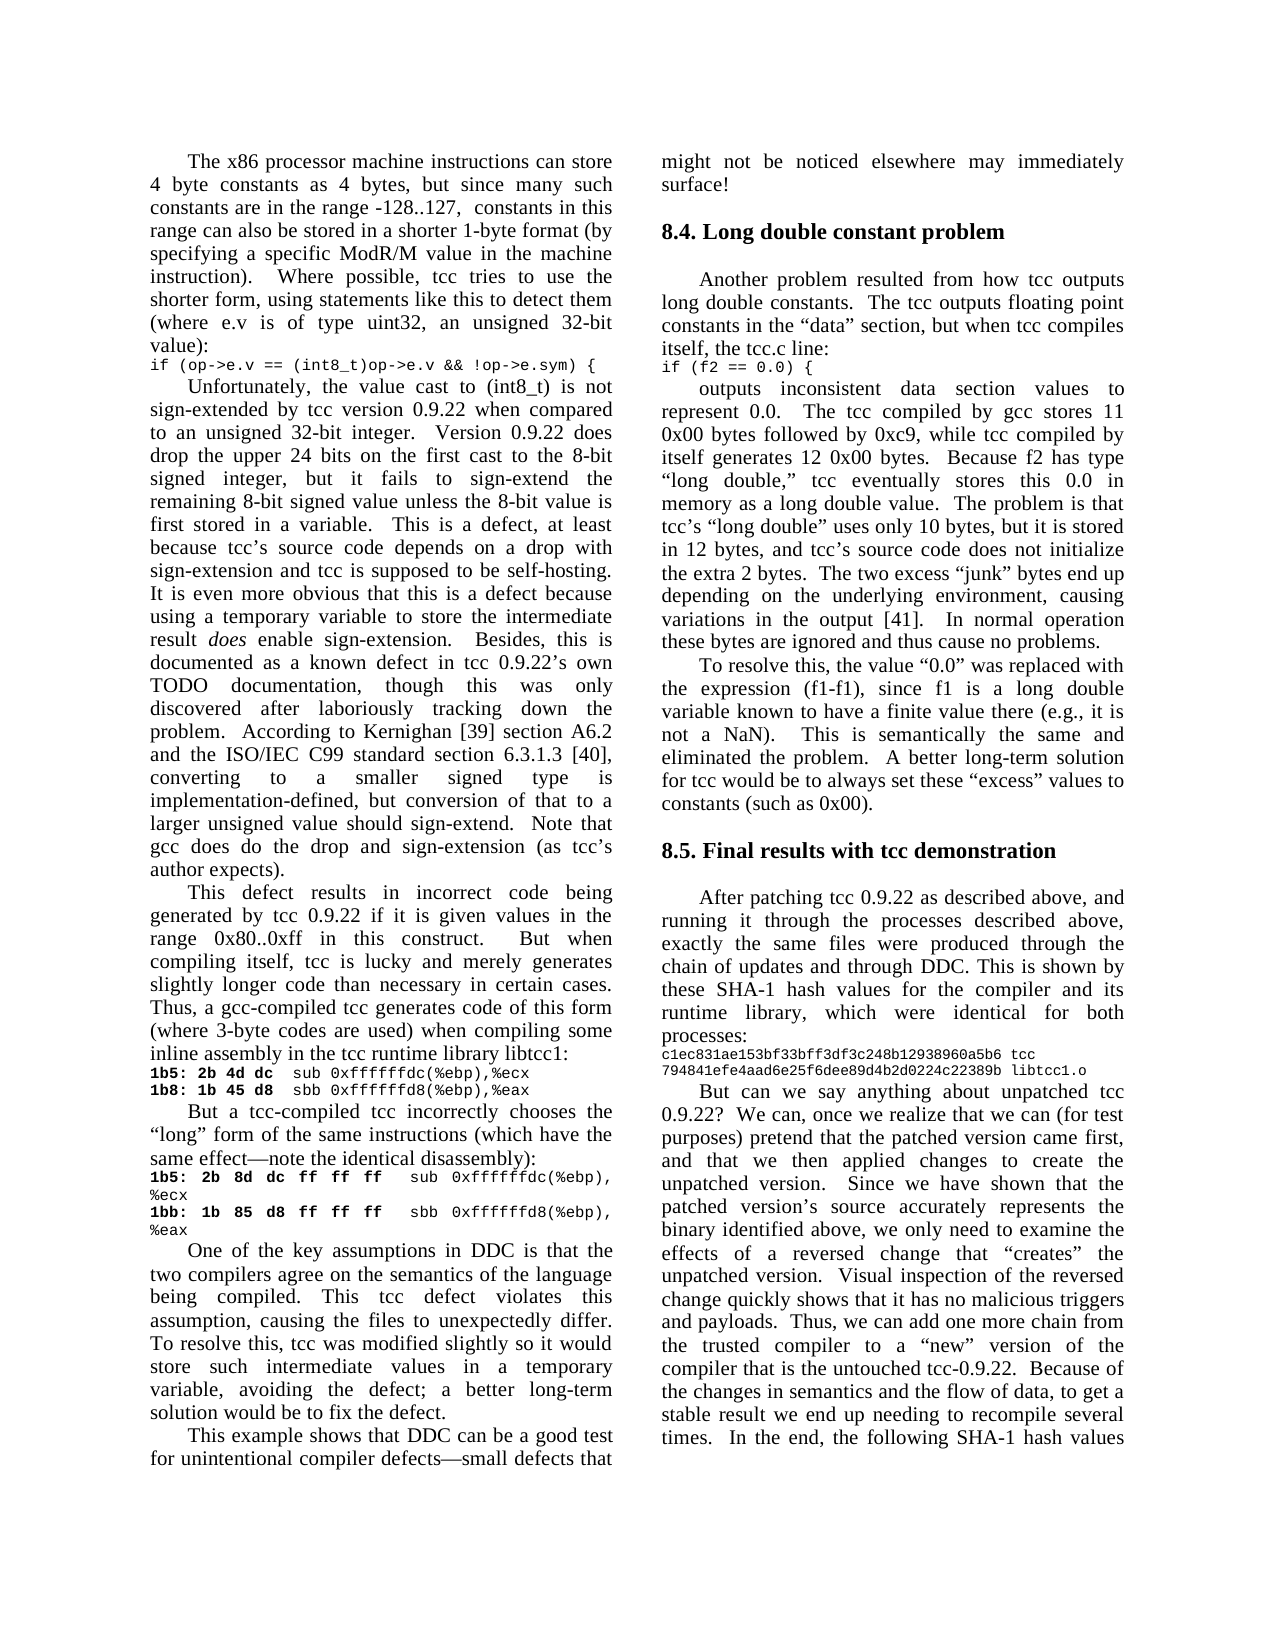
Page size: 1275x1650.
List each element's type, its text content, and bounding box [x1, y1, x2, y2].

text This defect results in incorrect code being generated by tcc 0.9.22 if it is given values in the range 0x80..0xff in this construct. But when compiling itself, tcc is lucky and merely generates slightly longer code than necessary in certain cases. Thus, a gcc-compiled tcc generates code of this form (where 3-byte codes are used) when compiling some inline assembly in the tcc runtime library libtcc1: [150, 881, 613, 1065]
text This example shows that DDC can be a good test for unintentional compiler defects—small defects that [150, 1423, 613, 1469]
text might not be noticed elsewhere may immediately surface! [661, 150, 1125, 196]
text outputs inconsistent data section values to represent 0.0. The tcc compiled by gcc stores 11 0x00 bytes followed by 0xc9, while tcc compiled by itself generates 12 0x00 bytes. Because f2 has type “long double,” tcc eventually stores this 0.0 in memory as a long double value. The problem is that tcc’s “long double” uses only 10 bytes, but it is stored in 12 bytes, and tcc’s source code does not initialize the extra 2 bytes. The two excess “junk” bytes end up depending on the underlying environment, causing variations in the output [41]. In normal operation these bytes are ignored and thus cause no problems. [661, 377, 1125, 653]
text 794841efe4aad6e25f6dee89d4b2d0224c22389b libtcc1.o [661, 1064, 1125, 1080]
text Another problem resulted from how tcc outputs long double constants. The tcc outputs floating point constants in the “data” section, but when tcc compiles itself, the tcc.c line: [661, 268, 1125, 360]
text 1bb: 1b 85 d8 ff ff ff sbb 0xffffffd8(%ebp),%eax [150, 1204, 613, 1239]
text One of the key assumptions in DDC is that the two compilers agree on the semantics of the language being compiled. This tcc defect violates this assumption, causing the files to unexpectedly differ. To resolve this, tcc was modified slightly so it would store such intermediate values in a temporary variable, avoiding the defect; a better long-term solution would be to fix the defect. [150, 1239, 613, 1423]
text To resolve this, the value “0.0” was replaced with the expression (f1-f1), since f1 is a long double variable known to have a finite value there (e.g., it is not a NaN). This is semantically the same and eliminated the problem. A better long-term solution for tcc would be to always set these “excess” values to constants (such as 0x00). [661, 653, 1125, 814]
subtitle Long double constant problem [661, 219, 1125, 244]
text 1b5: 2b 4d dc sub 0xffffffdc(%ebp),%ecx [150, 1065, 613, 1083]
text After patching tcc 0.9.22 as described above, and running it through the processes described above, exactly the same files were produced through the chain of updates and through DDC. This is shown by these SHA-1 hash values for the compiler and its runtime library, which were identical for both processes: [661, 886, 1125, 1047]
text The x86 processor machine instructions can store 4 byte constants as 4 bytes, but since many such constants are in the range -128..127, constants in this range can also be stored in a shorter 1-byte format (by specifying a specific ModR/M value in the machine instruction). Where possible, tcc tries to use the shorter form, using statements like this to detect them (where e.v is of type uint32, an unsigned 32-bit value): [150, 150, 613, 357]
text if (op->e.v == (int8_t)op->e.v && !op->e.sym) { [150, 357, 613, 375]
text But can we say anything about unpatched tcc 0.9.22? We can, once we realize that we can (for test purposes) pretend that the patched version came first, and that we then applied changes to create the unpatched version. Since we have shown that the patched version’s source accurately represents the binary identified above, we only need to examine the effects of a reversed change that “creates” the unpatched version. Visual inspection of the reversed change quickly shows that it has no malicious triggers and payloads. Thus, we can add one more chain from the trusted compiler to a “new” version of the compiler that is the untouched tcc-0.9.22. Because of the changes in semantics and the flow of data, to get a stable result we end up needing to recompile several times. In the end, the following SHA-1 hash values [661, 1080, 1125, 1448]
subtitle Final results with tcc demonstration [661, 838, 1125, 863]
text 1b8: 1b 45 d8 sbb 0xffffffd8(%ebp),%eax [150, 1083, 613, 1100]
text Unfortunately, the value cast to (int8_t) is not sign-extended by tcc version 0.9.22 when compared to an unsigned 32-bit integer. Version 0.9.22 does drop the upper 24 bits on the first cast to the 8-bit signed integer, but it fails to sign-extend the remaining 8-bit signed value unless the 8-bit value is first stored in a variable. This is a defect, at least because tcc’s source code depends on a drop with sign-extension and tcc is supposed to be self-hosting. It is even more obvious that this is a defect because using a temporary variable to store the intermediate result does enable sign-extension. Besides, this is documented as a known defect in tcc 0.9.22’s own TODO documentation, though this was only discovered after laboriously tracking down the problem. According to Kernighan [39] section A6.2 and the ISO/IEC C99 standard section 6.3.1.3 [40], converting to a smaller signed type is implementation-defined, but conversion of that to a larger unsigned value should sign-extend. Note that gcc does do the drop and sign-extension (as tcc’s author expects). [150, 375, 613, 881]
text if (f2 == 0.0) { [661, 360, 1125, 377]
text c1ec831ae153bf33bff3df3c248b12938960a5b6 tcc [661, 1047, 1125, 1064]
text But a tcc-compiled tcc incorrectly chooses the “long” form of the same instructions (which have the same effect—note the identical disassembly): [150, 1100, 613, 1169]
text 1b5: 2b 8d dc ff ff ff sub 0xffffffdc(%ebp),%ecx [150, 1169, 613, 1204]
